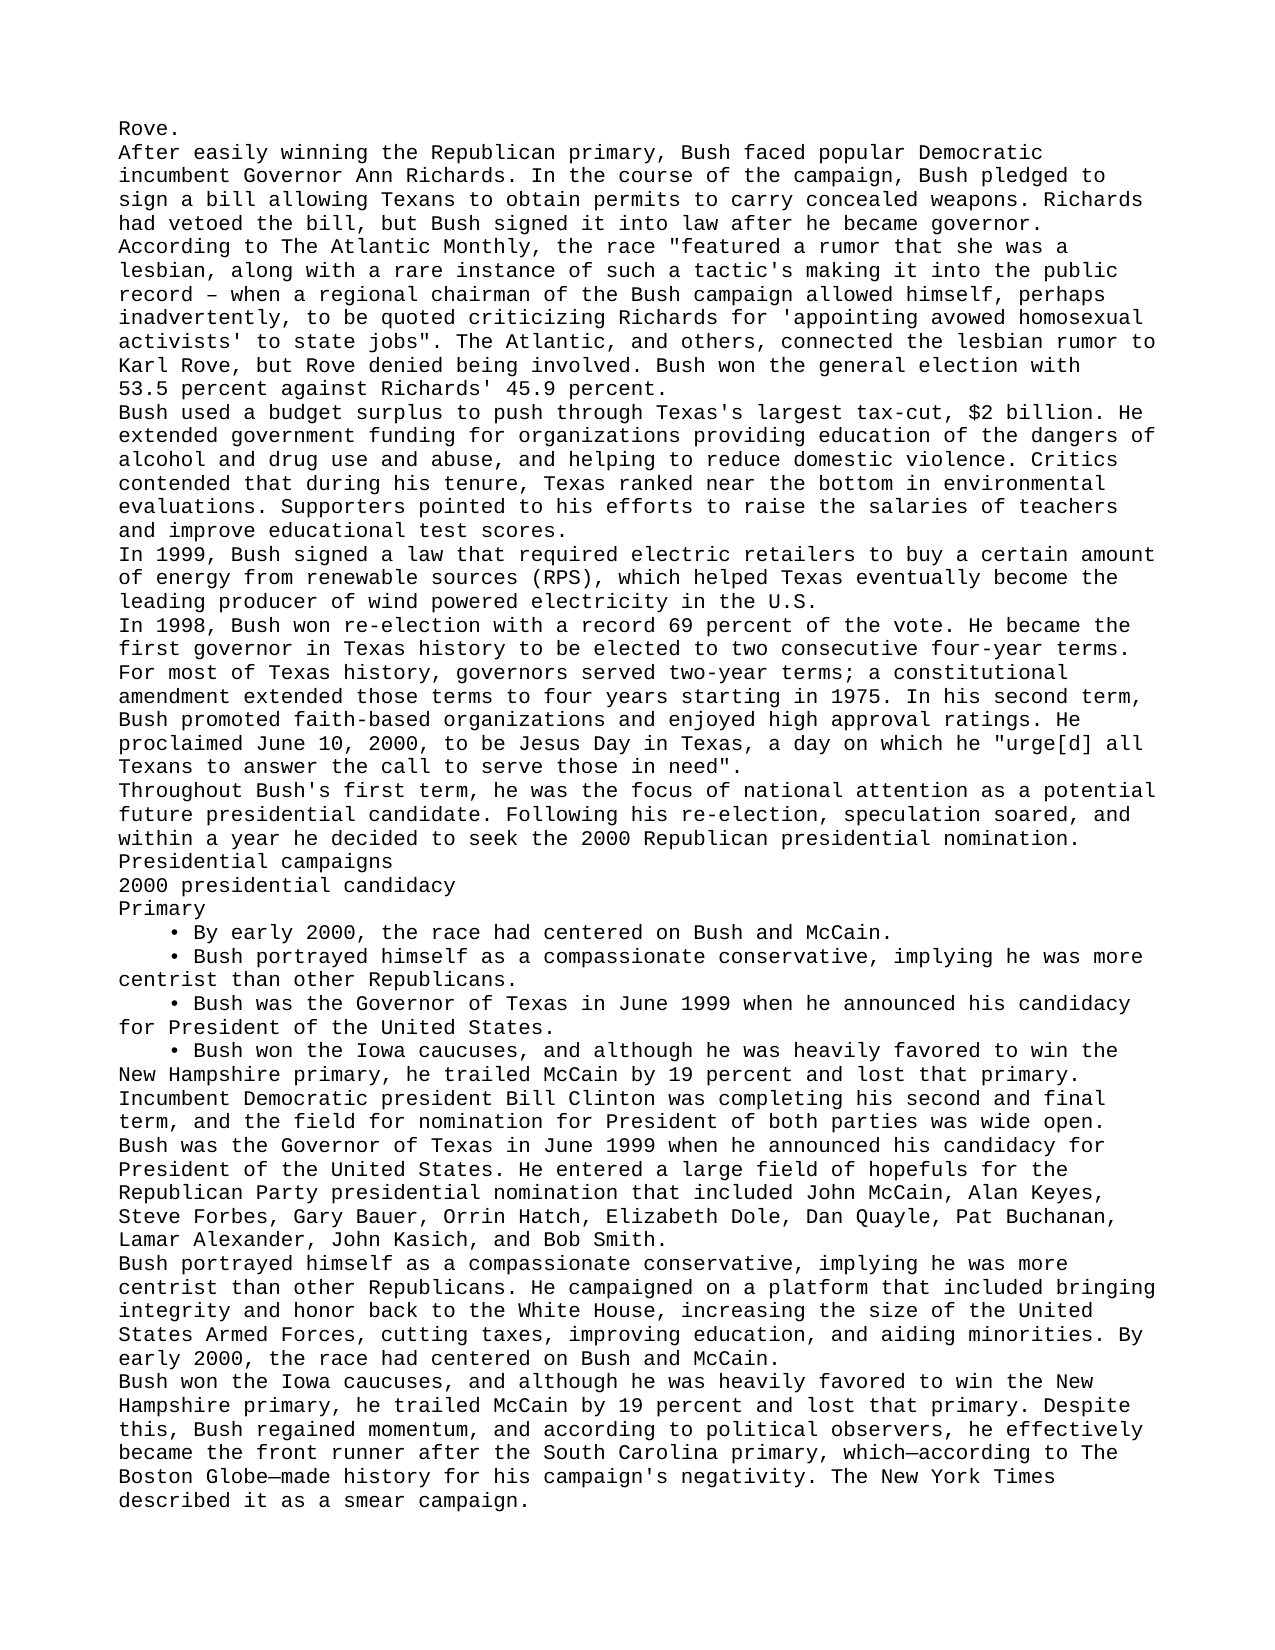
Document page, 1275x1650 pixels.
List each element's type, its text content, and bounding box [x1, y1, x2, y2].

text • By early 2000, the race had centered on Bush and McCain. [118, 922, 1157, 946]
text • Bush won the Iowa caucuses, and although he was heavily favored to win the New Hampshire primary, he trailed McCain by 19 percent and lost that primary. [118, 1040, 1157, 1088]
text Throughout Bush's first term, he was the focus of national attention as a potential future presidential candidate. Following his re-election, speculation soared, and within a year he decided to seek the 2000 Republican presidential nomination. [118, 780, 1157, 851]
text Primary [118, 898, 1157, 922]
text Bush portrayed himself as a compassionate conservative, implying he was more centrist than other Republicans. He campaigned on a platform that included bringing integrity and honor back to the White House, increasing the size of the United States Armed Forces, cutting taxes, improving education, and aiding minorities. By early 2000, the race had centered on Bush and McCain. [118, 1253, 1157, 1371]
text In 1999, Bush signed a law that required electric retailers to buy a certain amount of energy from renewable sources (RPS), which helped Texas eventually become the leading producer of wind powered electricity in the U.S. [118, 544, 1157, 615]
text Bush used a budget surplus to push through Texas's largest tax-cut, $2 billion. He extended government funding for organizations providing education of the dangers of alcohol and drug use and abuse, and helping to reduce domestic violence. Critics contended that during his tenure, Texas ranked near the bottom in environmental evaluations. Supporters pointed to his efforts to raise the salaries of teachers and improve educational test scores. [118, 402, 1157, 544]
text Presidential campaigns [118, 851, 1157, 875]
text Rove. [118, 118, 1157, 142]
text Incumbent Democratic president Bill Clinton was completing his second and final term, and the field for nomination for President of both parties was wide open. Bush was the Governor of Texas in June 1999 when he announced his candidacy for President of the United States. He entered a large field of hopefuls for the Republican Party presidential nomination that included John McCain, Alan Keyes, Steve Forbes, Gary Bauer, Orrin Hatch, Elizabeth Dole, Dan Quayle, Pat Buchanan, Lamar Alexander, John Kasich, and Bob Smith. [118, 1088, 1157, 1253]
text After easily winning the Republican primary, Bush faced popular Democratic incumbent Governor Ann Richards. In the course of the campaign, Bush pledged to sign a bill allowing Texans to obtain permits to carry concealed weapons. Richards had vetoed the bill, but Bush signed it into law after he became governor. According to The Atlantic Monthly, the race "featured a rumor that she was a lesbian, along with a rare instance of such a tactic's making it into the public record – when a regional chairman of the Bush campaign allowed himself, perhaps inadvertently, to be quoted criticizing Richards for 'appointing avowed homosexual activists' to state jobs". The Atlantic, and others, connected the lesbian rumor to Karl Rove, but Rove denied being involved. Bush won the general election with 53.5 percent against Richards' 45.9 percent. [118, 142, 1157, 402]
text 2000 presidential candidacy [118, 875, 1157, 898]
text • Bush was the Governor of Texas in June 1999 when he announced his candidacy for President of the United States. [118, 993, 1157, 1040]
text In 1998, Bush won re-election with a record 69 percent of the vote. He became the first governor in Texas history to be elected to two consecutive four-year terms. For most of Texas history, governors served two-year terms; a constitutional amendment extended those terms to four years starting in 1975. In his second term, Bush promoted faith-based organizations and enjoyed high approval ratings. He proclaimed June 10, 2000, to be Jesus Day in Texas, a day on which he "urge[d] all Texans to answer the call to serve those in need". [118, 615, 1157, 780]
text Bush won the Iowa caucuses, and although he was heavily favored to win the New Hampshire primary, he trailed McCain by 19 percent and lost that primary. Despite this, Bush regained momentum, and according to political observers, he effectively became the front runner after the South Carolina primary, which—according to The Boston Globe—made history for his campaign's negativity. The New York Times described it as a smear campaign. [118, 1371, 1157, 1513]
text • Bush portrayed himself as a compassionate conservative, implying he was more centrist than other Republicans. [118, 946, 1157, 993]
